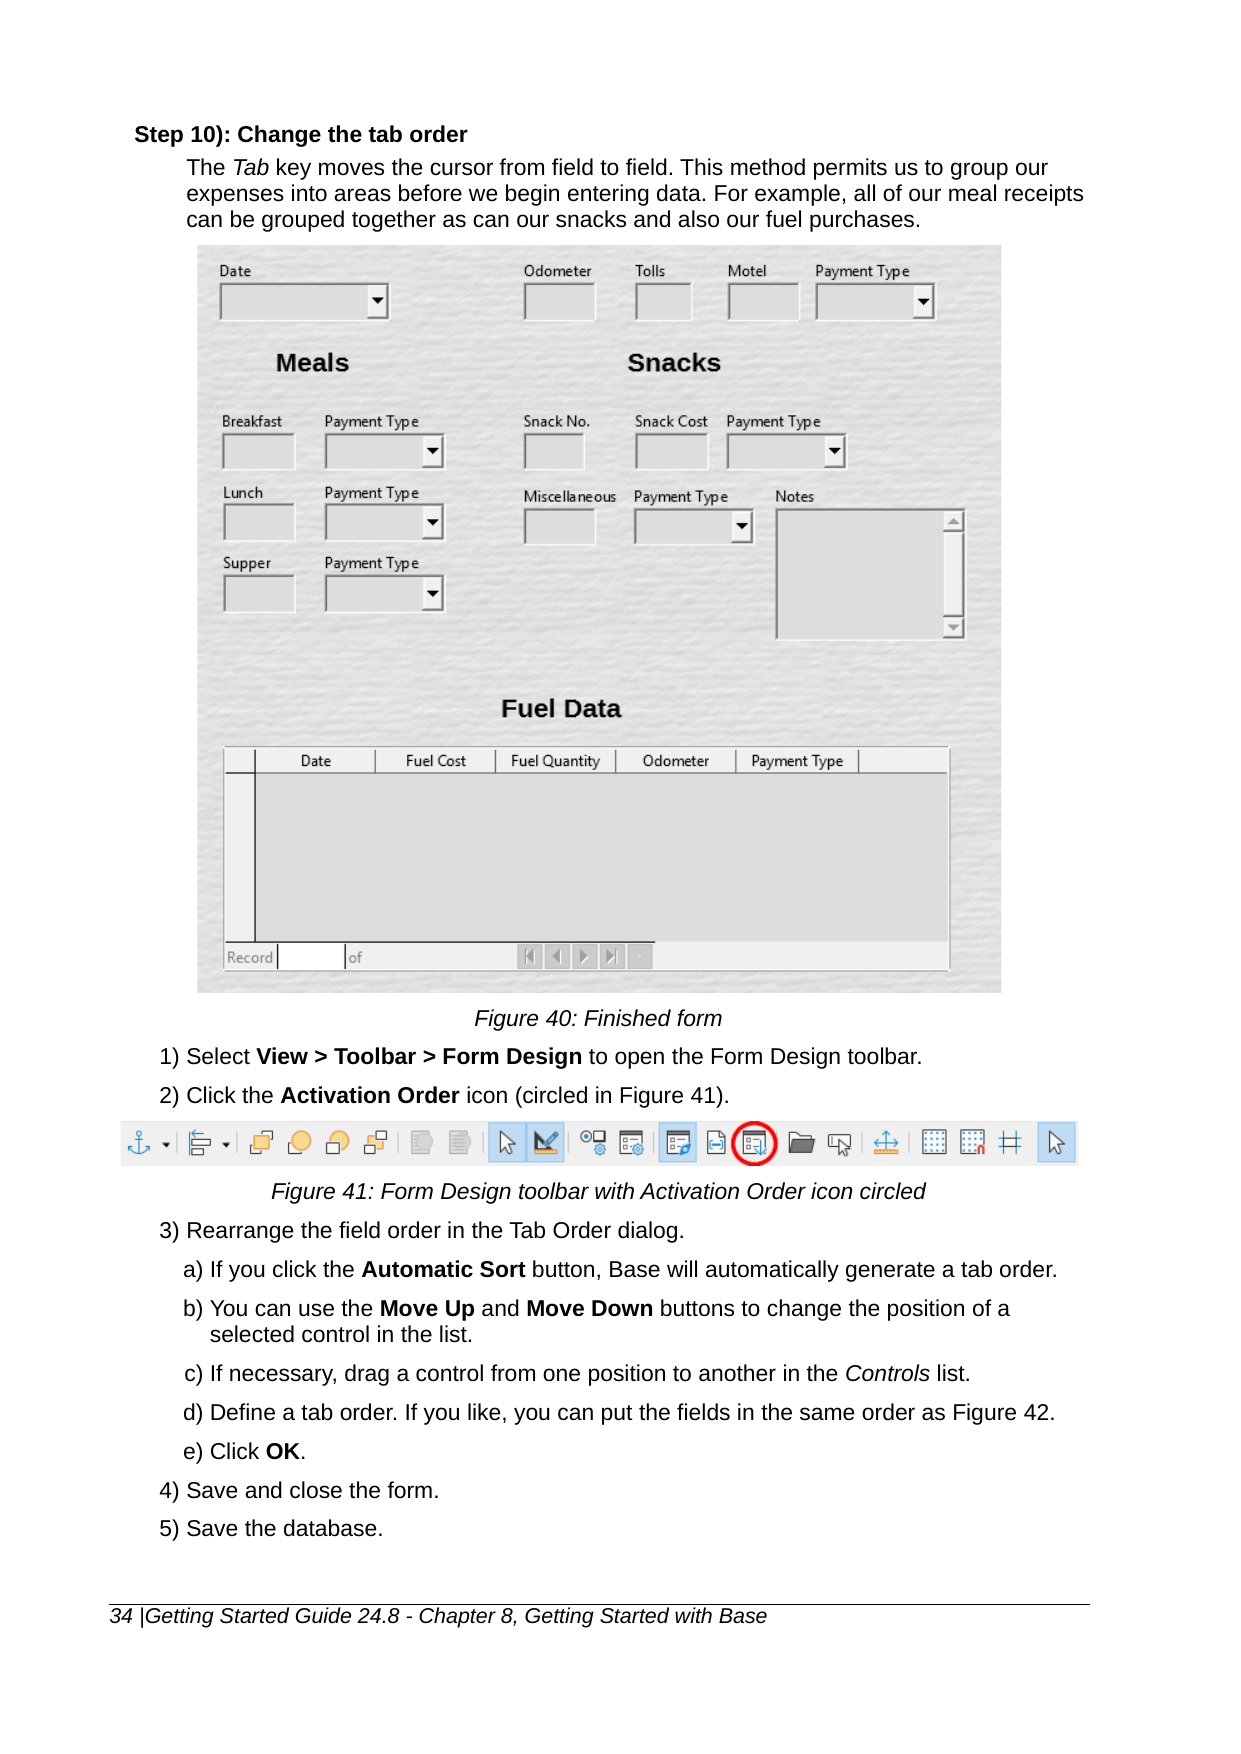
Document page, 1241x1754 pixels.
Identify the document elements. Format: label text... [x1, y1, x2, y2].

list Save the database. [186, 1515, 1090, 1542]
list Save and close the form. [186, 1477, 1090, 1503]
list If you click the Automatic Sort button, Base will automatically generate a tab order. [209, 1256, 1090, 1282]
text The Tab key moves the cursor from field to field. This method permits us to group our expenses into areas before we begin entering data. For example, all of our meal receipts can be grouped together as can our snacks and also our fuel purchases. [186, 154, 1090, 233]
list You can use the Move Up and Move Down buttons to change the position of a selected control in the list. [209, 1295, 1090, 1347]
list Select View > Toolbar > Form Design to open the Form Design toolbar. [186, 1043, 1090, 1070]
text Figure 41: Form Design toolbar with Activation Order icon circled [120, 1178, 1078, 1205]
list Click OK. [209, 1438, 1090, 1464]
picture [197, 245, 1002, 993]
list Define a tab order. If you like, you can put the fields in the same order as Figure 42. [209, 1399, 1090, 1425]
list Rearrange the field order in the Tab Order dialog. [186, 1217, 1090, 1243]
text Figure 40: Finished form [197, 1004, 1001, 1031]
list If necessary, drag a control from one position to another in the Controls list. [209, 1360, 1090, 1386]
picture [120, 1121, 1079, 1166]
list Click the Activation Order icon (circled in Figure 41). [186, 1082, 1090, 1108]
text Step 10): Change the tab order [134, 121, 1090, 147]
